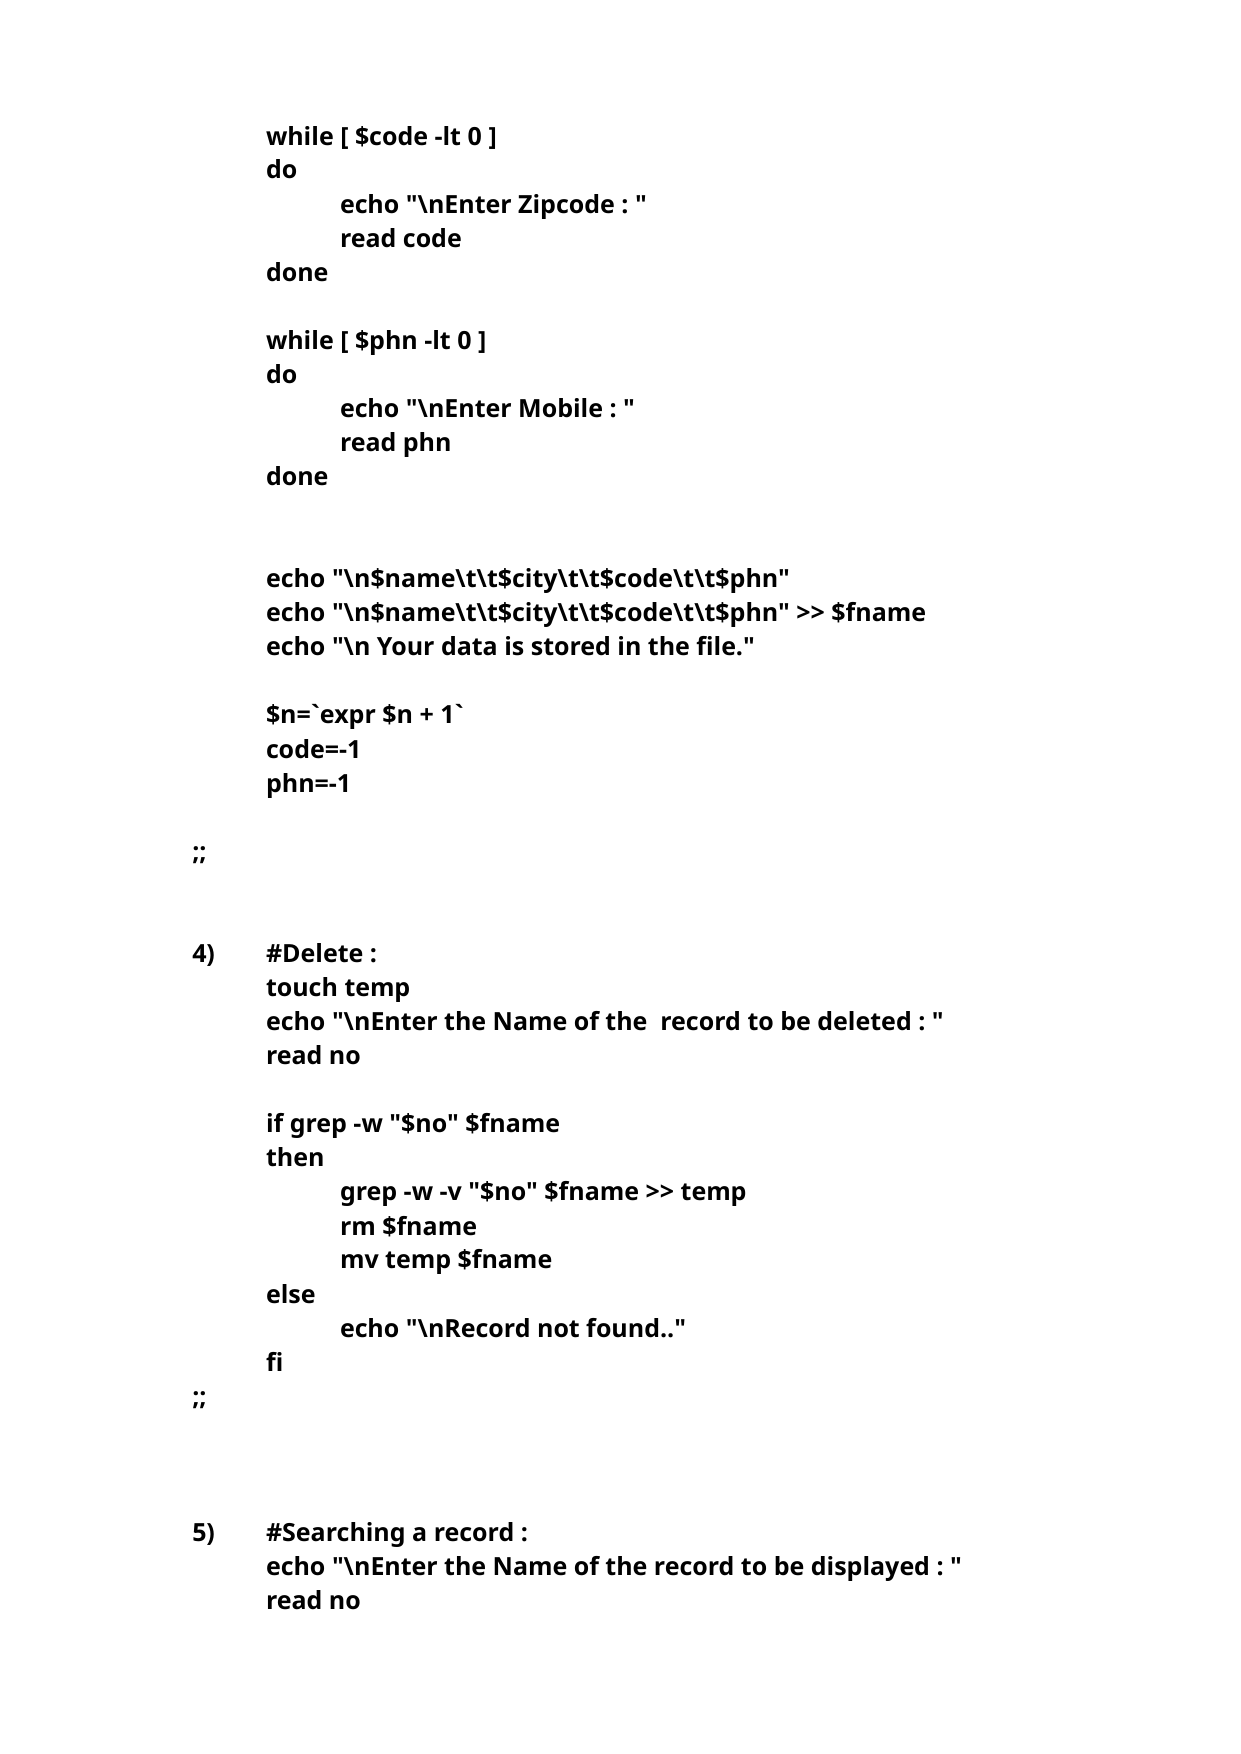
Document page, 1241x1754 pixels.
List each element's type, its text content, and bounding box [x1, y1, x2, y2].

text read no [118, 1038, 1122, 1072]
text echo "\nEnter the Name of the record to be deleted : " [118, 1004, 1122, 1038]
text mv temp $fname [118, 1242, 1122, 1276]
text ;; [118, 833, 1122, 867]
text 5) #Searching a record : [118, 1515, 1122, 1549]
text while [ $phn -lt 0 ] [118, 322, 1122, 357]
text touch temp [118, 970, 1122, 1004]
text phn=-1 [118, 765, 1122, 799]
text read no [118, 1583, 1122, 1617]
text while [ $code -lt 0 ] [118, 118, 1122, 152]
text echo "\nEnter Mobile : " [118, 391, 1122, 425]
text read phn [118, 425, 1122, 459]
text rm $fname [118, 1208, 1122, 1242]
text fi [118, 1344, 1122, 1378]
text if grep -w "$no" $fname [118, 1106, 1122, 1140]
text grep -w -v "$no" $fname >> temp [118, 1174, 1122, 1208]
text echo "\nEnter Zipcode : " [118, 186, 1122, 220]
text $n=`expr $n + 1` [118, 697, 1122, 731]
text do [118, 357, 1122, 391]
text read code [118, 220, 1122, 254]
text then [118, 1140, 1122, 1174]
text echo "\nRecord not found.." [118, 1310, 1122, 1344]
text echo "\nEnter the Name of the record to be displayed : " [118, 1549, 1122, 1583]
text echo "\n Your data is stored in the file." [118, 629, 1122, 663]
text 4) #Delete : [118, 936, 1122, 970]
text echo "\n$name\t\t$city\t\t$code\t\t$phn" >> $fname [118, 595, 1122, 629]
text code=-1 [118, 731, 1122, 765]
text do [118, 152, 1122, 186]
text done [118, 254, 1122, 288]
text done [118, 459, 1122, 493]
text echo "\n$name\t\t$city\t\t$code\t\t$phn" [118, 561, 1122, 595]
text ;; [118, 1378, 1122, 1412]
text else [118, 1276, 1122, 1310]
